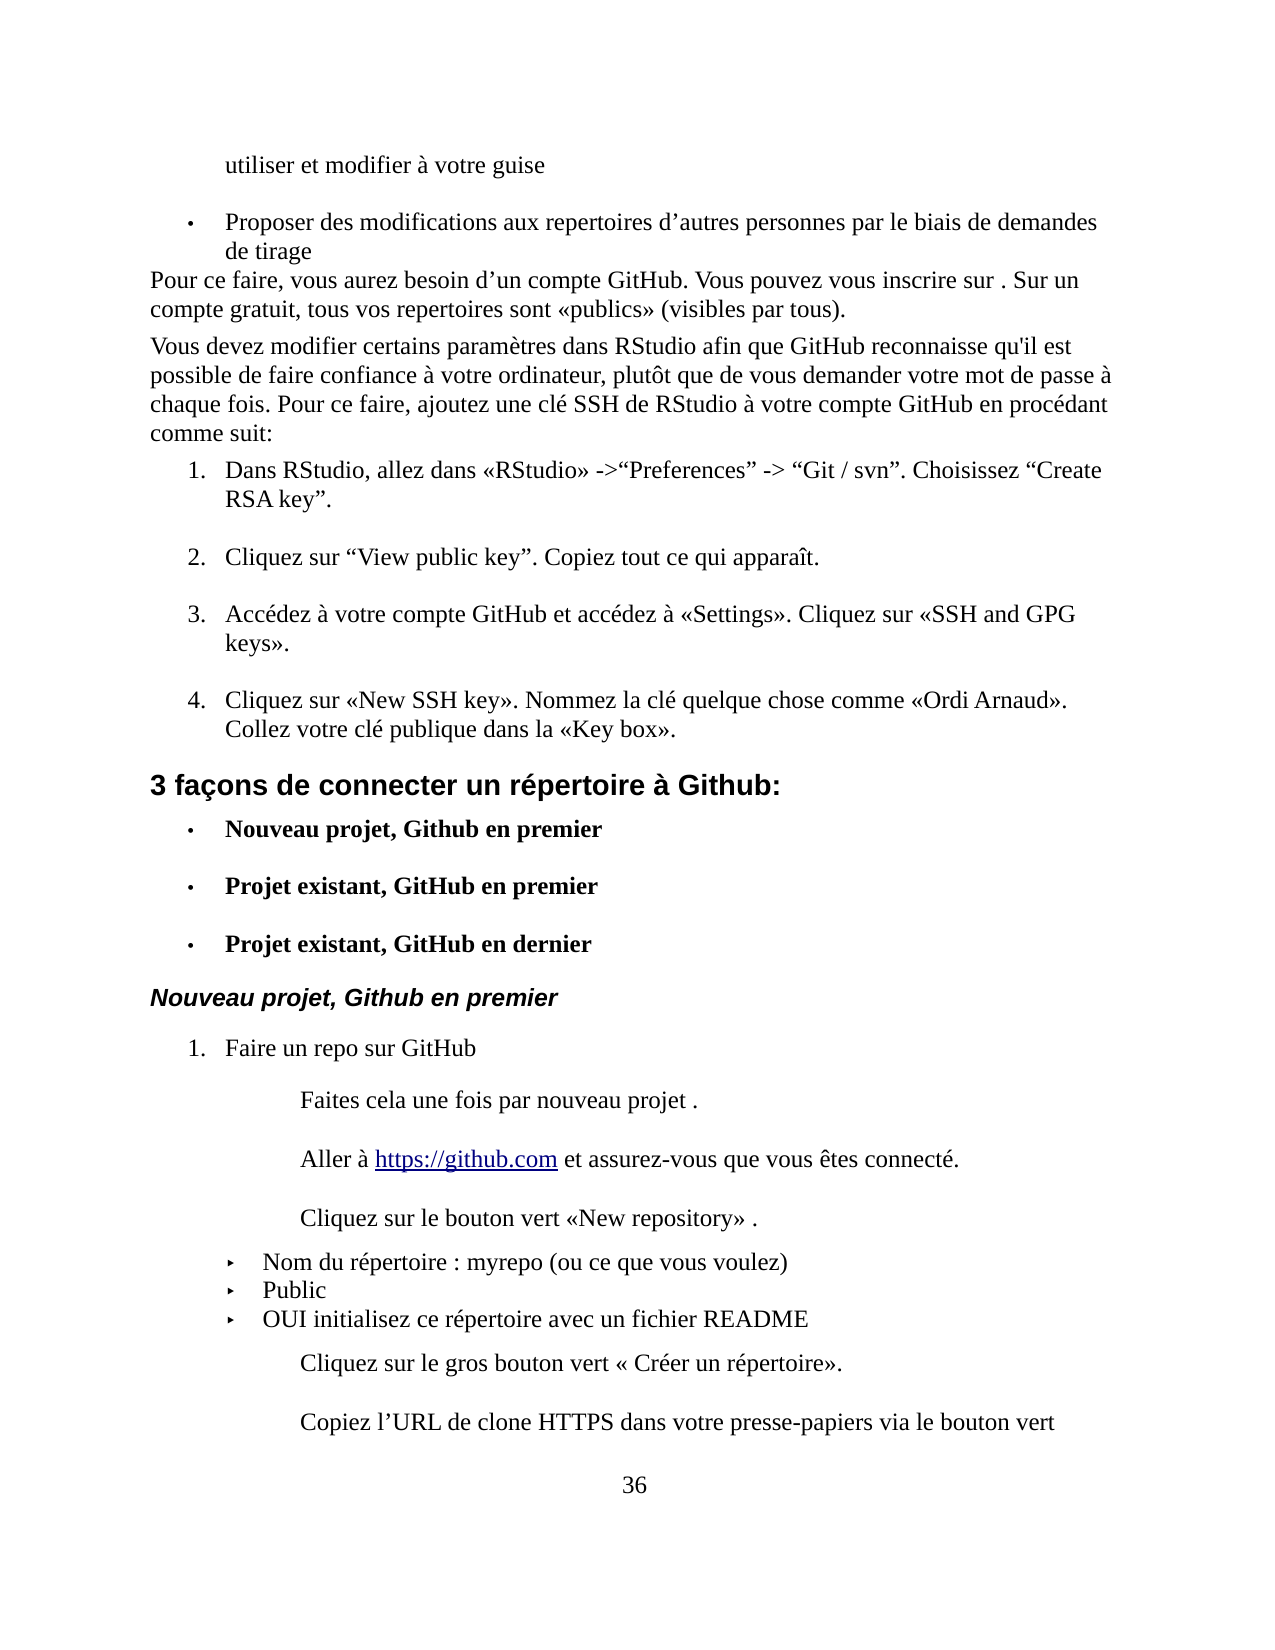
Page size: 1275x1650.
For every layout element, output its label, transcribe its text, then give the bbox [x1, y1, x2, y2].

list Cliquez sur le gros bouton vert « Créer un répertoire». [262, 1348, 1125, 1377]
list Dans RStudio, allez dans «RStudio» ->“Preferences” -> “Git / svn”. Choisissez “Create RSA key”. [187, 455, 1125, 542]
list Aller à https://github.com et assurez-vous que vous êtes connecté. [262, 1144, 1125, 1173]
list utiliser et modifier à votre guise [187, 150, 1125, 207]
list Faire un repo sur GitHub [187, 1033, 1125, 1061]
list Accédez à votre compte GitHub et accédez à «Settings». Cliquez sur «SSH and GPG keys». [187, 599, 1125, 685]
subtitle 3 façons de connecter un répertoire à Github: [150, 768, 1125, 801]
list Faites cela une fois par nouveau projet . [262, 1085, 1125, 1114]
list OUI initialisez ce répertoire avec un fichier README [225, 1304, 1125, 1333]
list Projet existant, GitHub en dernier [187, 929, 1125, 958]
list Cliquez sur “View public key”. Copiez tout ce qui apparaît. [187, 542, 1125, 599]
list Cliquez sur «New SSH key». Nommez la clé quelque chose comme «Ordi Arnaud». Collez votre clé publique dans la «Key box». [187, 685, 1125, 743]
list Nouveau projet, Github en premier [187, 814, 1125, 871]
list Copiez l’URL de clone HTTPS dans votre presse-papiers via le bouton vert [262, 1407, 1125, 1435]
list Public [225, 1275, 1125, 1304]
subtitle Nouveau projet, Github en premier [150, 983, 1125, 1011]
text Vous devez modifier certains paramètres dans RStudio afin que GitHub reconnaisse qu'il est possible de faire confiance à votre ordinateur, plutôt que de vous demander votre mot de passe à chaque fois. Pour ce faire, ajoutez une clé SSH de RStudio à votre compte GitHub en procédant comme suit: [150, 331, 1125, 446]
list Projet existant, GitHub en premier [187, 871, 1125, 929]
list Nom du répertoire : myrepo (ou ce que vous voulez) [225, 1247, 1125, 1275]
list Proposer des modifications aux repertoires d’autres personnes par le biais de demandes de tirage [187, 207, 1125, 265]
text Pour ce faire, vous aurez besoin d’un compte GitHub. Vous pouvez vous inscrire sur . Sur un compte gratuit, tous vos repertoires sont «publics» (visibles par tous). [150, 265, 1125, 322]
list Cliquez sur le bouton vert «New repository» . [262, 1203, 1125, 1232]
